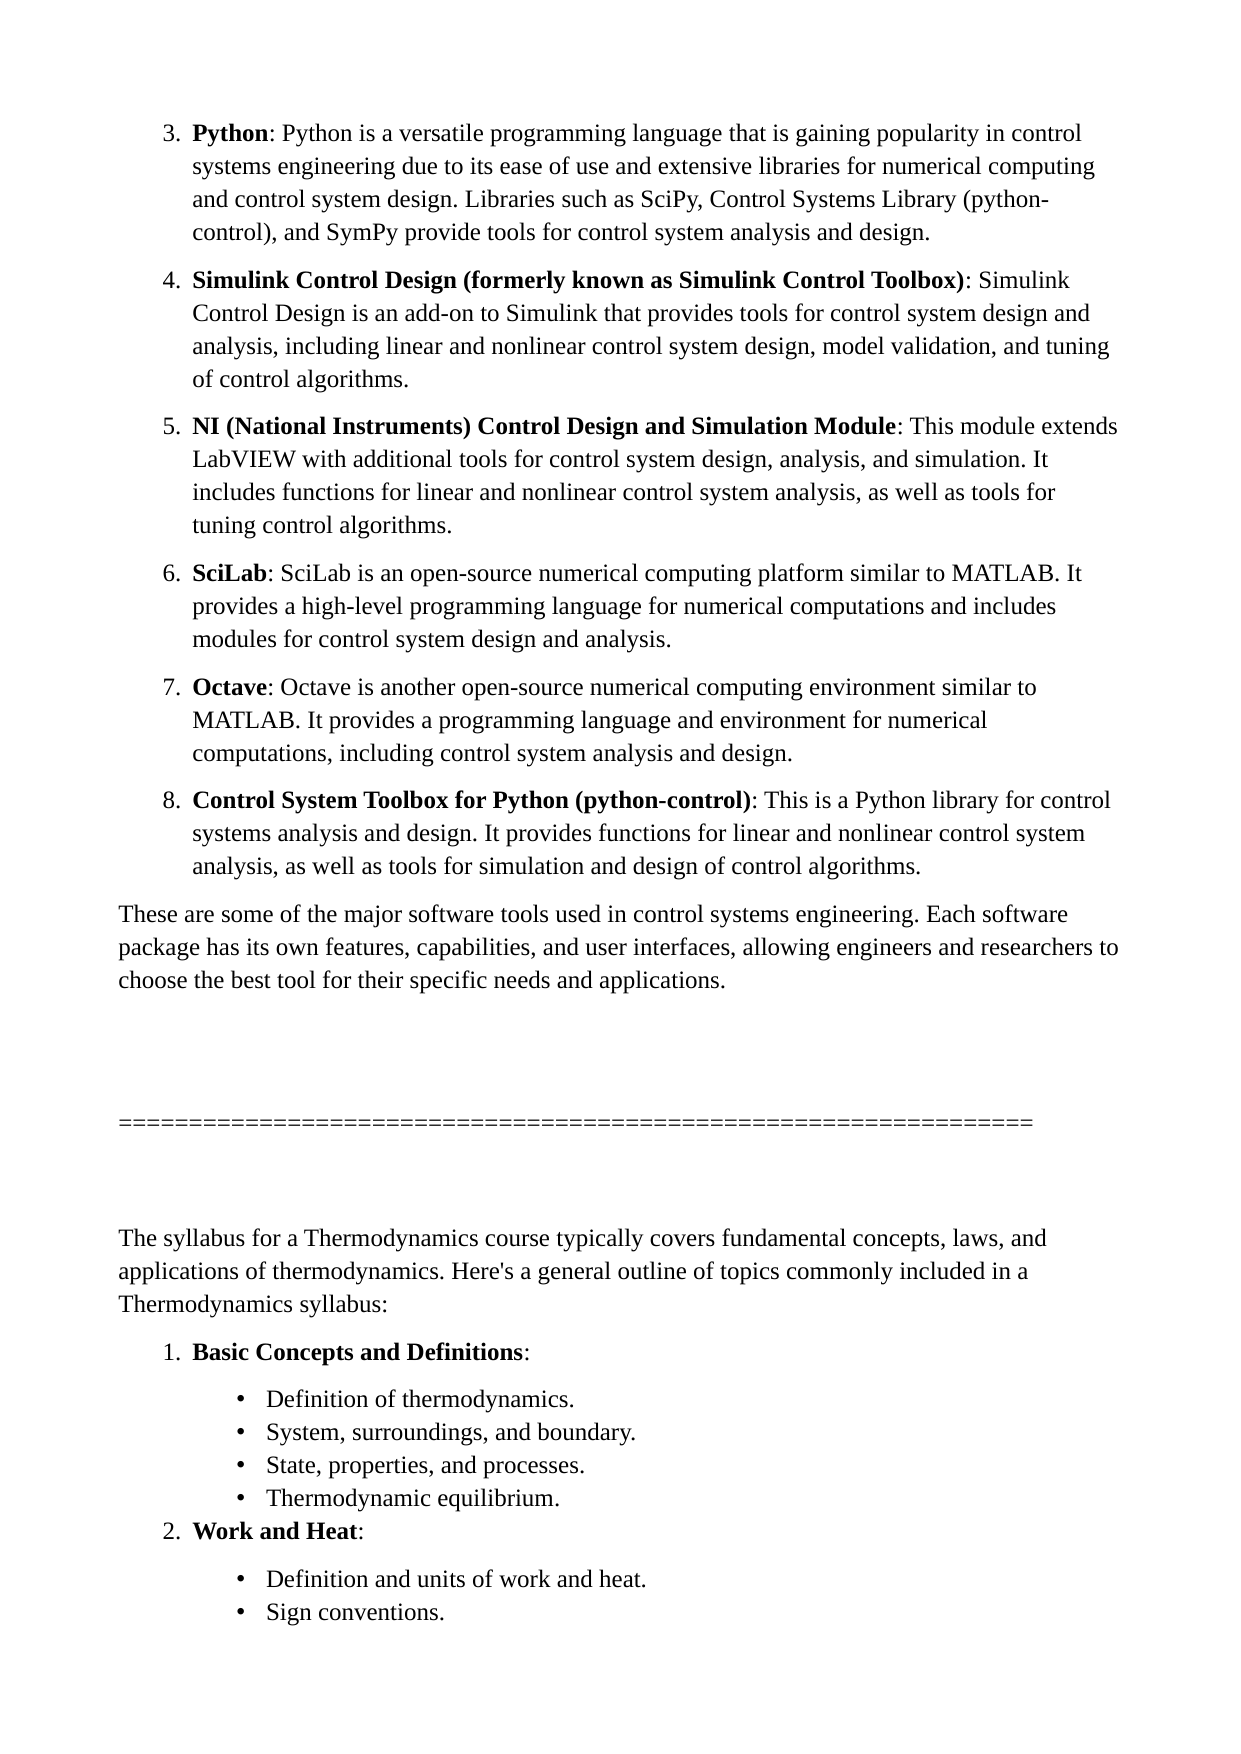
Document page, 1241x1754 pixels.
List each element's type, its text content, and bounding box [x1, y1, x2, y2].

text ================================================================= [118, 1108, 1122, 1137]
text These are some of the major software tools used in control systems engineering. Each software package has its own features, capabilities, and user interfaces, allowing engineers and researchers to choose the best tool for their specific needs and applications. [118, 899, 1122, 994]
list SciLab: SciLab is an open-source numerical computing platform similar to MATLAB. It provides a high-level programming language for numerical computations and includes modules for control system design and analysis. [162, 558, 1122, 653]
list Definition of thermodynamics. [236, 1384, 1122, 1413]
list Work and Heat: [162, 1516, 1122, 1545]
list System, surroundings, and boundary. [236, 1417, 1122, 1446]
list Simulink Control Design (formerly known as Simulink Control Toolbox): Simulink Control Design is an add-on to Simulink that provides tools for control system design and analysis, including linear and nonlinear control system design, model validation, and tuning of control algorithms. [162, 265, 1122, 393]
list State, properties, and processes. [236, 1450, 1122, 1479]
list Thermodynamic equilibrium. [236, 1483, 1122, 1512]
list Sign conventions. [236, 1597, 1122, 1626]
list Python: Python is a versatile programming language that is gaining popularity in control systems engineering due to its ease of use and extensive libraries for numerical computing and control system design. Libraries such as SciPy, Control Systems Library (python-control), and SymPy provide tools for control system analysis and design. [162, 118, 1122, 246]
list NI (National Instruments) Control Design and Simulation Module: This module extends LabVIEW with additional tools for control system design, analysis, and simulation. It includes functions for linear and nonlinear control system analysis, as well as tools for tuning control algorithms. [162, 411, 1122, 539]
list Control System Toolbox for Python (python-control): This is a Python library for control systems analysis and design. It provides functions for linear and nonlinear control system analysis, as well as tools for simulation and design of control algorithms. [162, 785, 1122, 880]
list Octave: Octave is another open-source numerical computing environment similar to MATLAB. It provides a programming language and environment for numerical computations, including control system analysis and design. [162, 672, 1122, 767]
list Basic Concepts and Definitions: [162, 1337, 1122, 1365]
text The syllabus for a Thermodynamics course typically covers fundamental concepts, laws, and applications of thermodynamics. Here's a general outline of topics commonly included in a Thermodynamics syllabus: [118, 1223, 1122, 1318]
list Definition and units of work and heat. [236, 1564, 1122, 1593]
